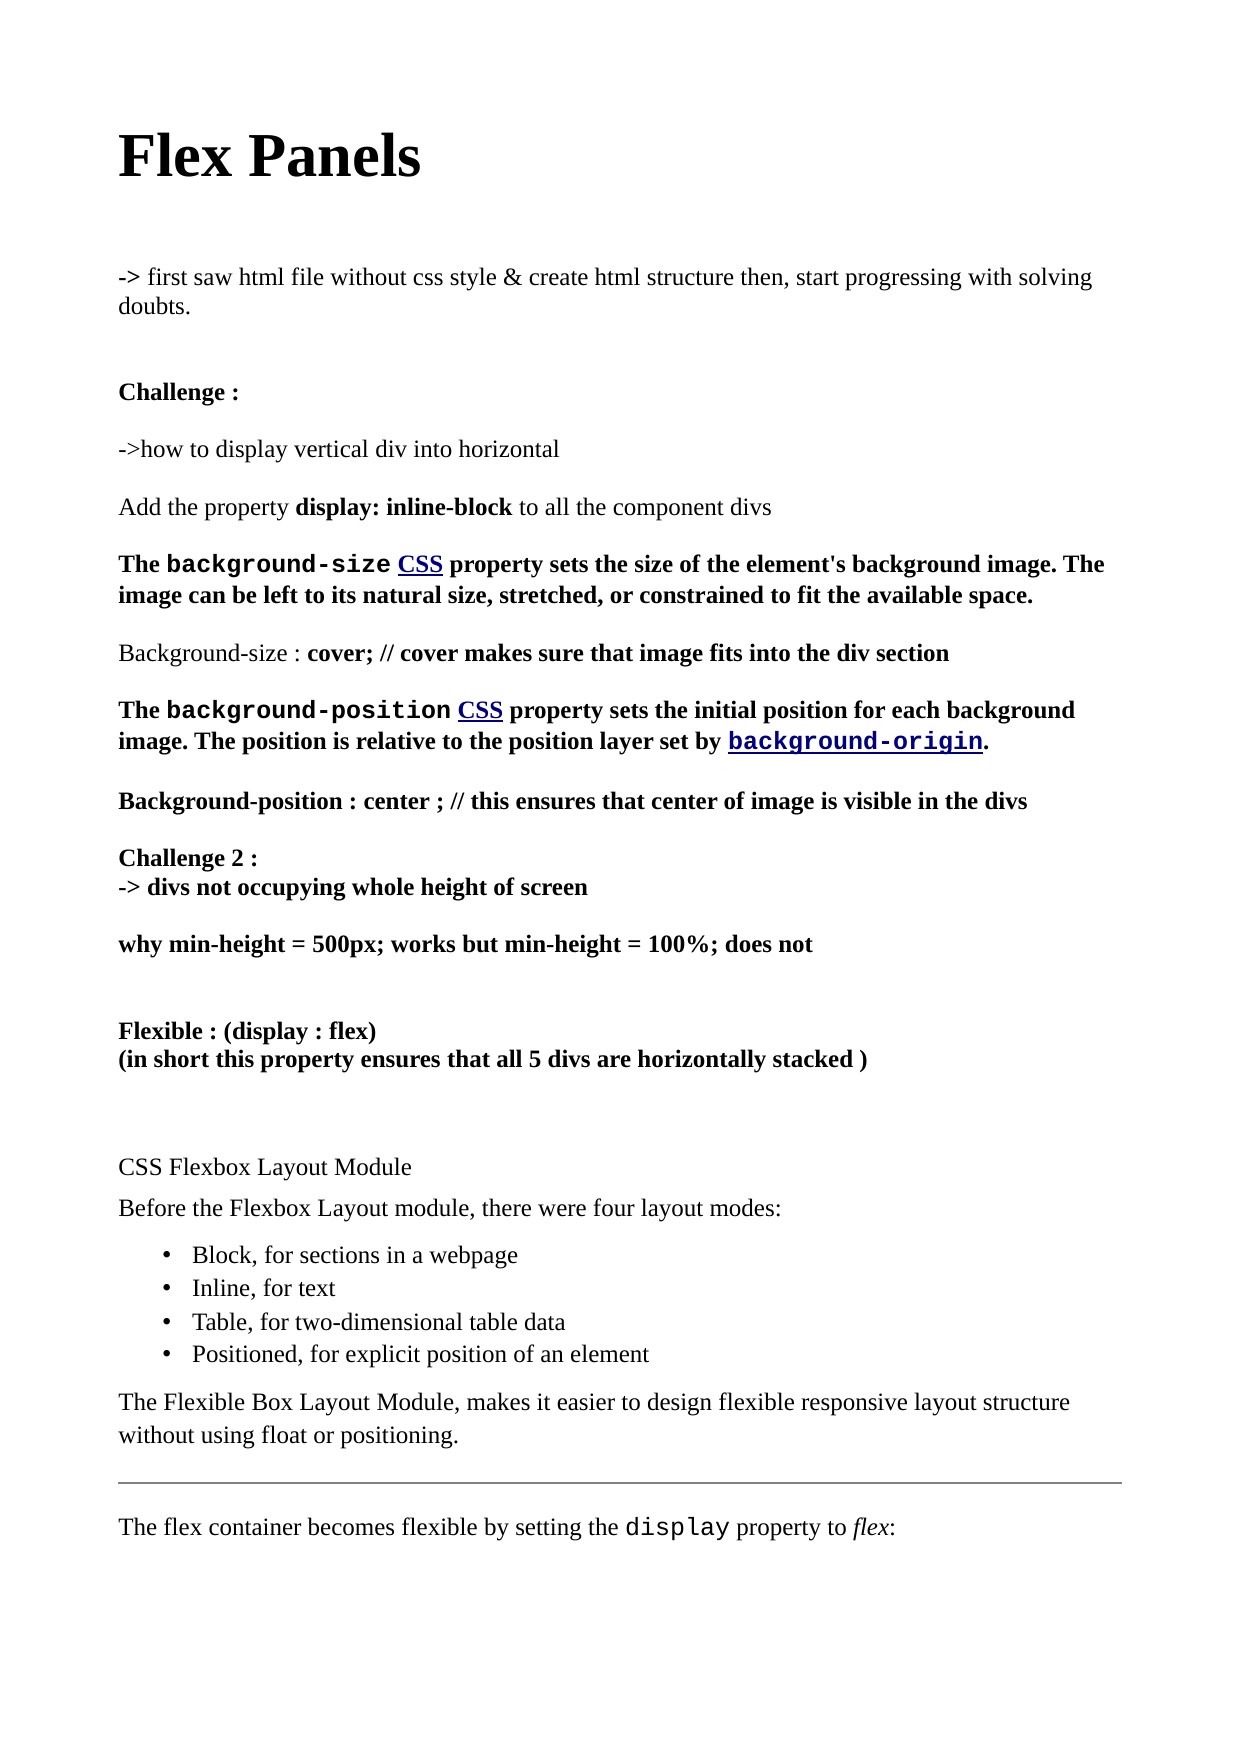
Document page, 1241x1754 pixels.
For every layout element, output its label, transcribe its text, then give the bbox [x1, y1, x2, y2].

text Before the Flexbox Layout module, there were four layout modes: [118, 1193, 1122, 1222]
text Background-position : center ; // this ensures that center of image is visible in the divs [118, 786, 1122, 814]
text Challenge : [118, 377, 1122, 406]
text The background-size CSS property sets the size of the element's background image. The image can be left to its natural size, stretched, or constrained to fit the available space. [118, 549, 1122, 609]
list Positioned, for explicit position of an element [162, 1339, 1122, 1368]
text -> first saw html file without css style & create html structure then, start progressing with solving doubts. [118, 262, 1122, 319]
text The flex container becomes flexible by setting the display property to flex: [118, 1512, 1122, 1543]
text ->how to display vertical div into horizontal [118, 434, 1122, 463]
list Inline, for text [162, 1273, 1122, 1302]
text Flex Panels [118, 118, 1122, 190]
list Table, for two-dimensional table data [162, 1307, 1122, 1335]
text Background-size : cover; // cover makes sure that image fits into the div section [118, 638, 1122, 667]
text The Flexible Box Layout Module, makes it easier to design flexible responsive layout structure without using float or positioning. [118, 1387, 1122, 1449]
text -> divs not occupying whole height of screen [118, 872, 1122, 901]
text The background-position CSS property sets the initial position for each background image. The position is relative to the position layer set by background-origin. [118, 695, 1122, 757]
text Add the property display: inline-block to all the component divs [118, 492, 1122, 521]
text (in short this property ensures that all 5 divs are horizontally stacked ) [118, 1044, 1122, 1073]
text why min-height = 500px; works but min-height = 100%; does not [118, 929, 1122, 958]
text Challenge 2 : [118, 843, 1122, 872]
text Flexible : (display : flex) [118, 1016, 1122, 1044]
list Block, for sections in a webpage [162, 1241, 1122, 1269]
subtitle CSS Flexbox Layout Module [118, 1152, 1122, 1180]
